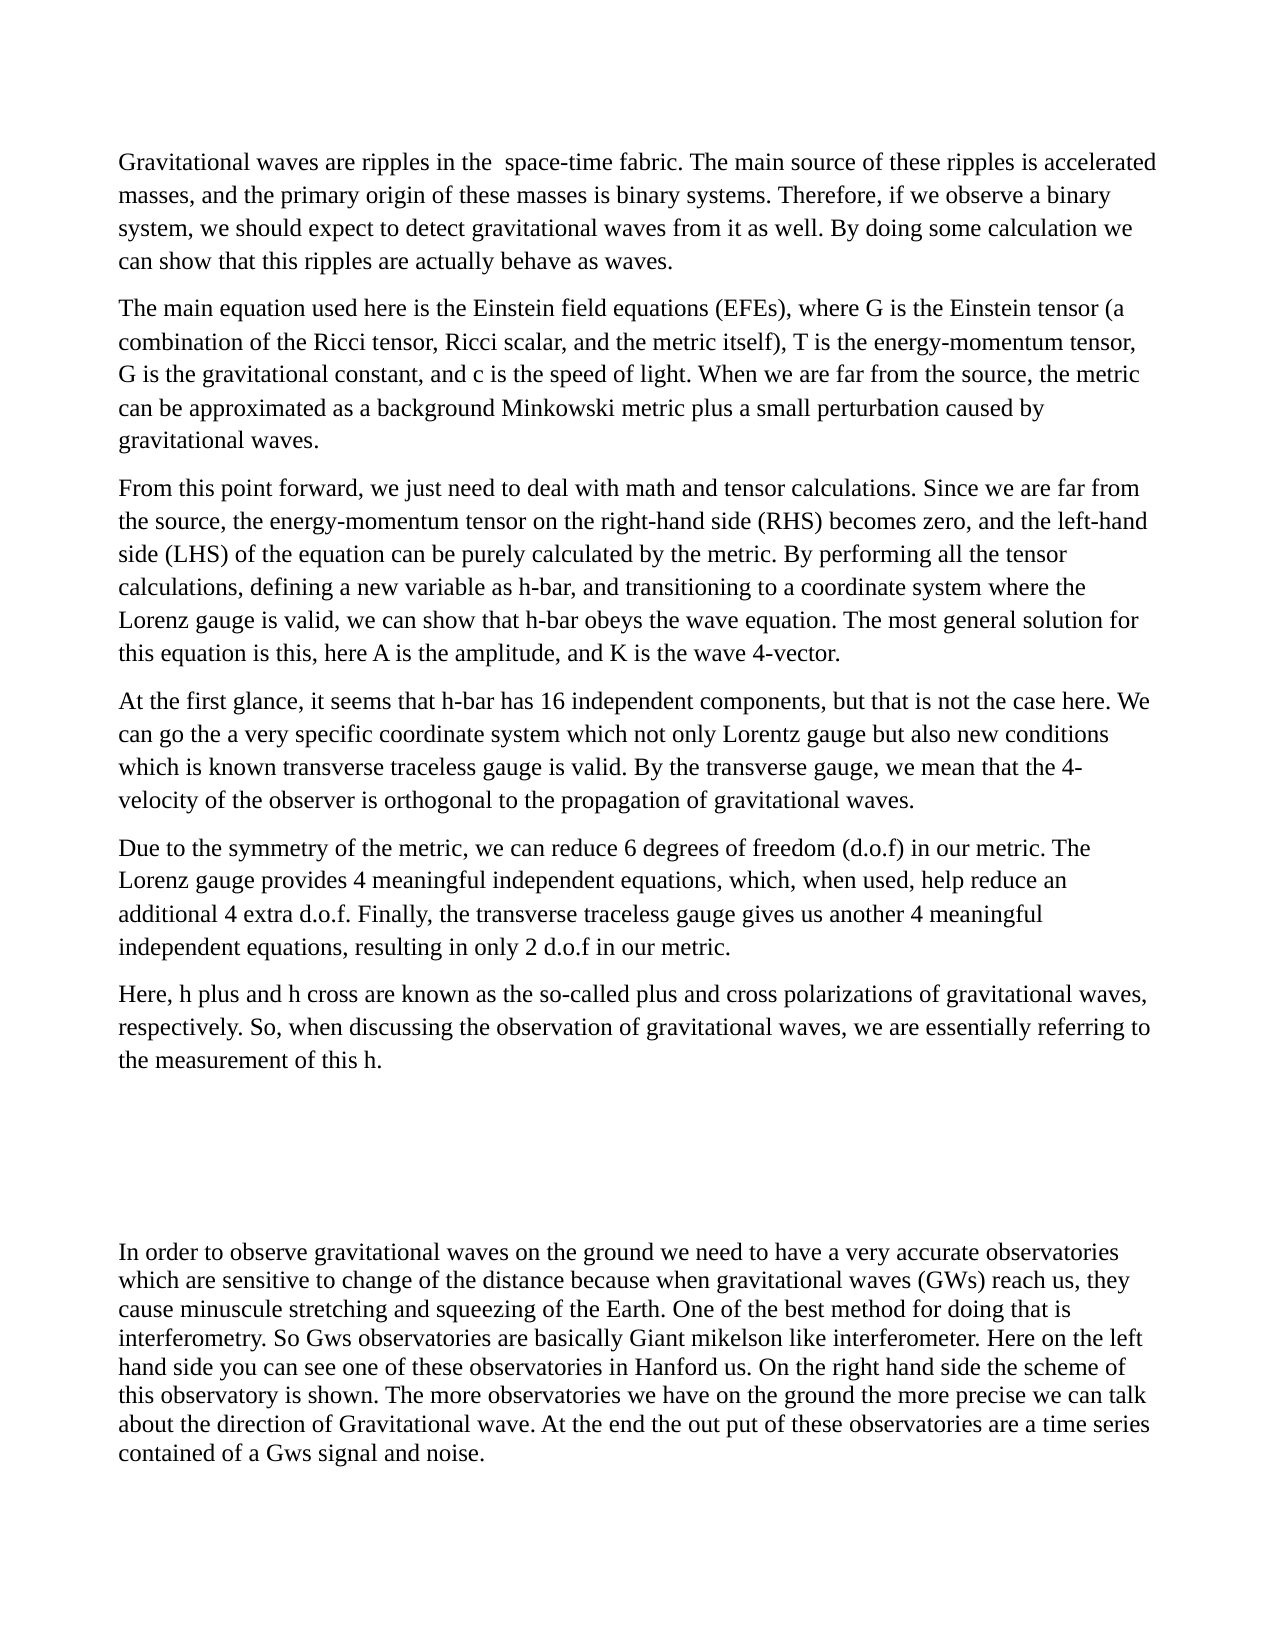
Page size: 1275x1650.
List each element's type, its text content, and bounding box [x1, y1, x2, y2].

text In order to observe gravitational waves on the ground we need to have a very accurate observatories which are sensitive to change of the distance because when gravitational waves (GWs) reach us, they cause minuscule stretching and squeezing of the Earth. One of the best method for doing that is interferometry. So Gws observatories are basically Giant mikelson like interferometer. Here on the left hand side you can see one of these observatories in Hanford us. On the right hand side the scheme of this observatory is shown. The more observatories we have on the ground the more precise we can talk about the direction of Gravitational wave. At the end the out put of these observatories are a time series contained of a Gws signal and noise. [118, 1237, 1157, 1467]
text Due to the symmetry of the metric, we can reduce 6 degrees of freedom (d.o.f) in our metric. The Lorenz gauge provides 4 meaningful independent equations, which, when used, help reduce an additional 4 extra d.o.f. Finally, the transverse traceless gauge gives us another 4 meaningful independent equations, resulting in only 2 d.o.f in our metric. [118, 833, 1157, 960]
text The main equation used here is the Einstein field equations (EFEs), where G is the Einstein tensor (a combination of the Ricci tensor, Ricci scalar, and the metric itself), T is the energy-momentum tensor, G is the gravitational constant, and c is the speed of light. When we are far from the source, the metric can be approximated as a background Minkowski metric plus a small perturbation caused by gravitational waves. [118, 293, 1157, 454]
text From this point forward, we just need to deal with math and tensor calculations. Since we are far from the source, the energy-momentum tensor on the right-hand side (RHS) becomes zero, and the left-hand side (LHS) of the equation can be purely calculated by the metric. By performing all the tensor calculations, defining a new variable as h-bar, and transitioning to a coordinate system where the Lorenz gauge is valid, we can show that h-bar obeys the wave equation. The most general solution for this equation is this, here A is the amplitude, and K is the wave 4-vector. [118, 473, 1157, 667]
text Gravitational waves are ripples in the space-time fabric. The main source of these ripples is accelerated masses, and the primary origin of these masses is binary systems. Therefore, if we observe a binary system, we should expect to detect gravitational waves from it as well. By doing some calculation we can show that this ripples are actually behave as waves. [118, 147, 1157, 275]
text Here, h plus and h cross are known as the so-called plus and cross polarizations of gravitational waves, respectively. So, when discussing the observation of gravitational waves, we are essentially referring to the measurement of this h. [118, 979, 1157, 1074]
text At the first glance, it seems that h-bar has 16 independent components, but that is not the case here. We can go the a very specific coordinate system which not only Lorentz gauge but also new conditions which is known transverse traceless gauge is valid. By the transverse gauge, we mean that the 4-velocity of the observer is orthogonal to the propagation of gravitational waves. [118, 686, 1157, 814]
